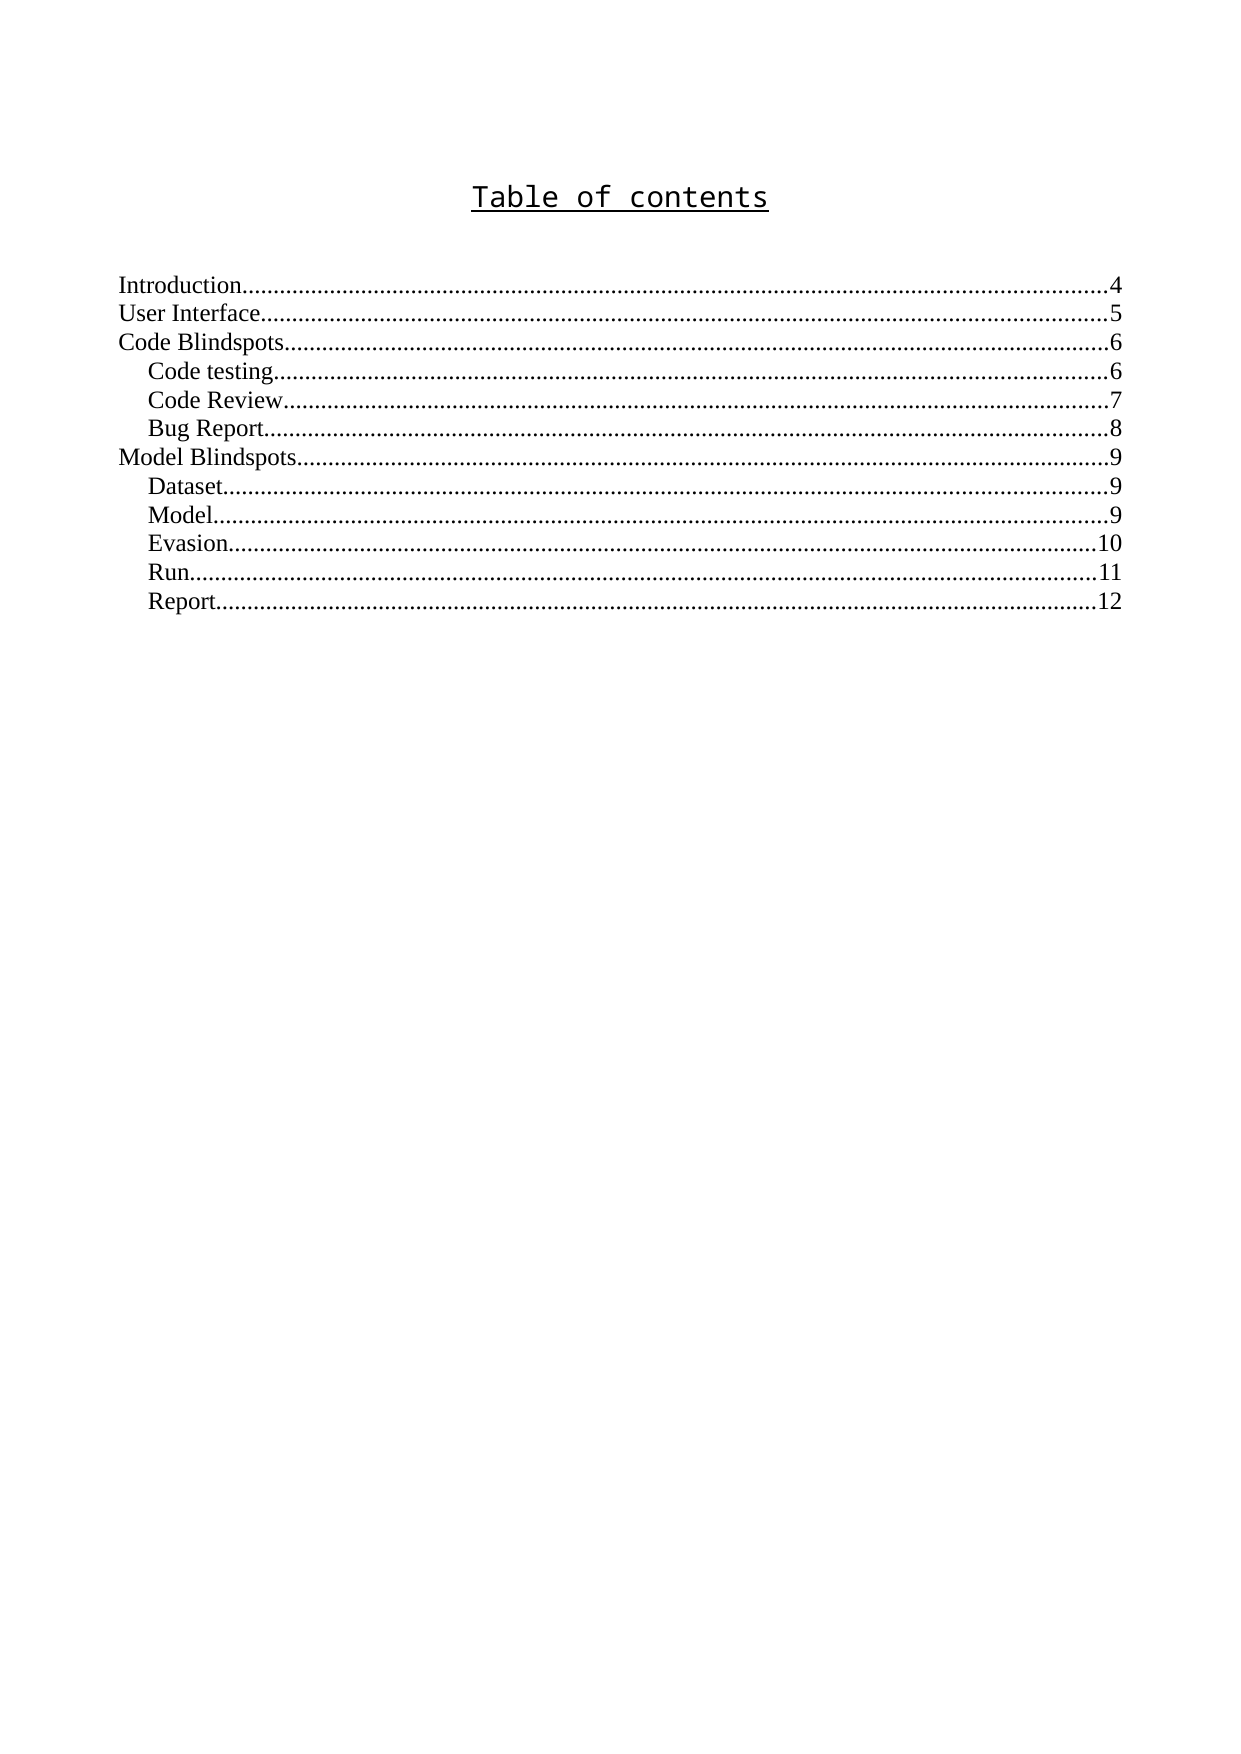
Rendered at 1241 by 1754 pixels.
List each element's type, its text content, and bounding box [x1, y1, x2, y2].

text Evasion 10 [148, 528, 1122, 557]
text Report 12 [148, 586, 1122, 615]
text Code Review 7 [148, 385, 1122, 413]
text Code Blindspots 6 [118, 327, 1122, 356]
text Dataset 9 [148, 471, 1122, 500]
text Bug Report 8 [148, 413, 1122, 442]
text Table of contents [118, 176, 1122, 216]
text Run 11 [148, 557, 1122, 586]
text Introduction 4 [118, 270, 1122, 298]
text Model 9 [148, 500, 1122, 528]
text User Interface 5 [118, 298, 1122, 327]
text Model Blindspots 9 [118, 442, 1122, 471]
text Code testing 6 [148, 356, 1122, 385]
